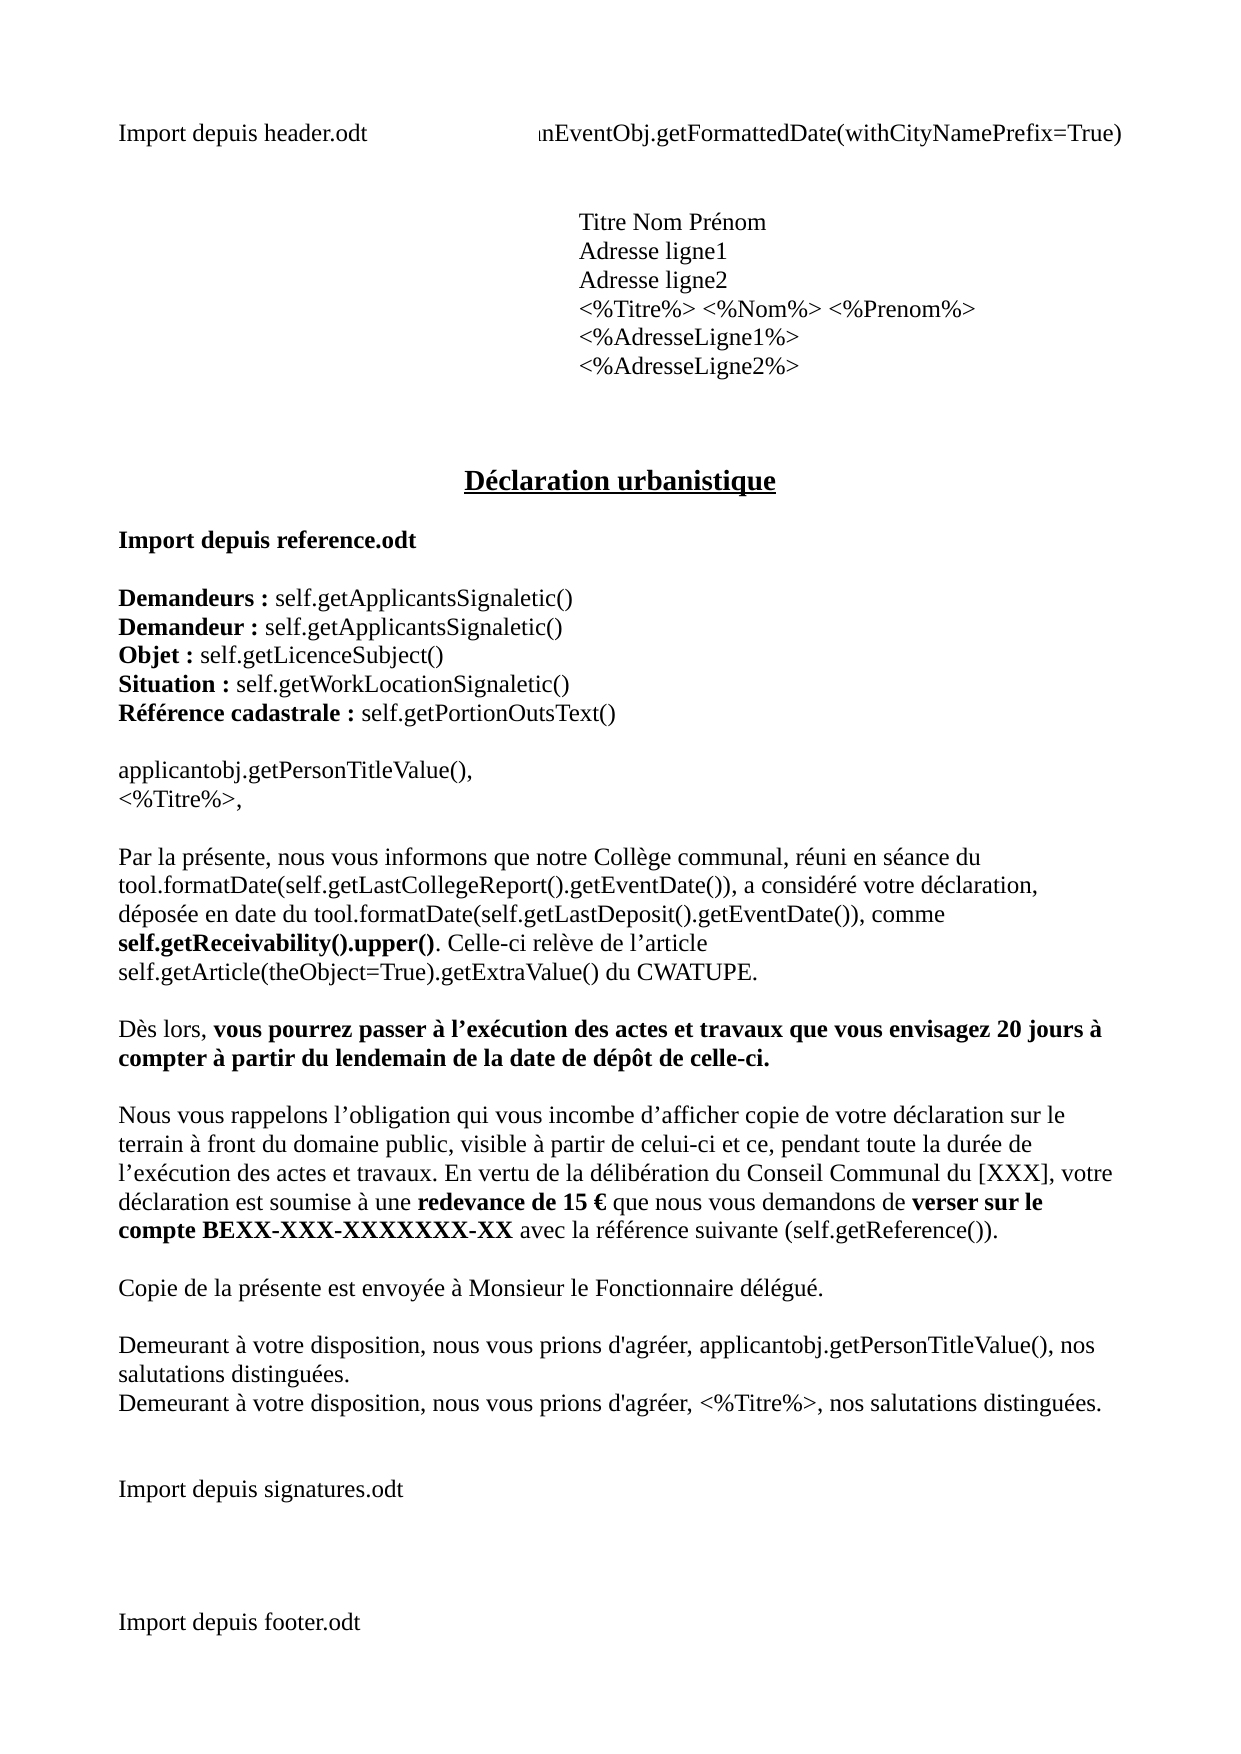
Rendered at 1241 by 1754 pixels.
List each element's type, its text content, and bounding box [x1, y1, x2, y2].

text Titre Nom Prénom Adresse ligne1 Adresse ligne2 [578, 207, 1081, 294]
text urbanEventObj.getFormattedDate(withCityNamePrefix=True) [118, 118, 1122, 427]
text Par la présente, nous vous informons que notre Collège communal, réuni en séance du tool.formatDate(self.getLastCollegeReport().getEventDate()), a considéré votre déclaration, déposée en date du tool.formatDate(self.getLastDeposit().getEventDate()), comme self.getReceivability().upper(). Celle-ci relève de l’article self.getArticle(theObject=True).getExtraValue() du CWATUPE. [118, 842, 1122, 985]
title Déclaration urbanistique [118, 463, 1122, 497]
text Situation : self.getWorkLocationSignaletic() [118, 669, 1122, 698]
text Nous vous rappelons l’obligation qui vous incombe d’afficher copie de votre déclaration sur le terrain à front du domaine public, visible à partir de celui-ci et ce, pendant toute la durée de l’exécution des actes et travaux. En vertu de la délibération du Conseil Communal du [XXX], votre déclaration est soumise à une redevance de 15 € que nous vous demandons de verser sur le compte BEXX-XXX-XXXXXXX-XX avec la référence suivante (self.getReference()). [118, 1100, 1122, 1244]
text Objet : self.getLicenceSubject() [118, 640, 1122, 669]
text Demeurant à votre disposition, nous vous prions d'agréer, applicantobj.getPersonTitleValue(), nos salutations distinguées. [118, 1330, 1122, 1388]
text Import depuis header.odt [118, 118, 539, 147]
text applicantobj.getPersonTitleValue(), [118, 755, 1122, 784]
text Demandeurs : self.getApplicantsSignaletic() [118, 583, 1122, 612]
text Import depuis reference.odt [118, 525, 1122, 554]
text <%Titre%> <%Nom%> <%Prenom%> <%AdresseLigne1%> <%AdresseLigne2%> [578, 294, 1081, 380]
text <%Titre%>, [118, 784, 1122, 813]
text Demeurant à votre disposition, nous vous prions d'agréer, <%Titre%>, nos salutations distinguées. [118, 1388, 1122, 1417]
text Référence cadastrale : self.getPortionOutsText() [118, 698, 1122, 727]
text Import depuis signatures.odt [118, 1474, 1122, 1503]
text Demandeur : self.getApplicantsSignaletic() [118, 612, 1122, 640]
text Dès lors, vous pourrez passer à l’exécution des actes et travaux que vous envisagez 20 jours à compter à partir du lendemain de la date de dépôt de celle-ci. [118, 1014, 1122, 1072]
text Copie de la présente est envoyée à Monsieur le Fonctionnaire délégué. [118, 1273, 1122, 1302]
